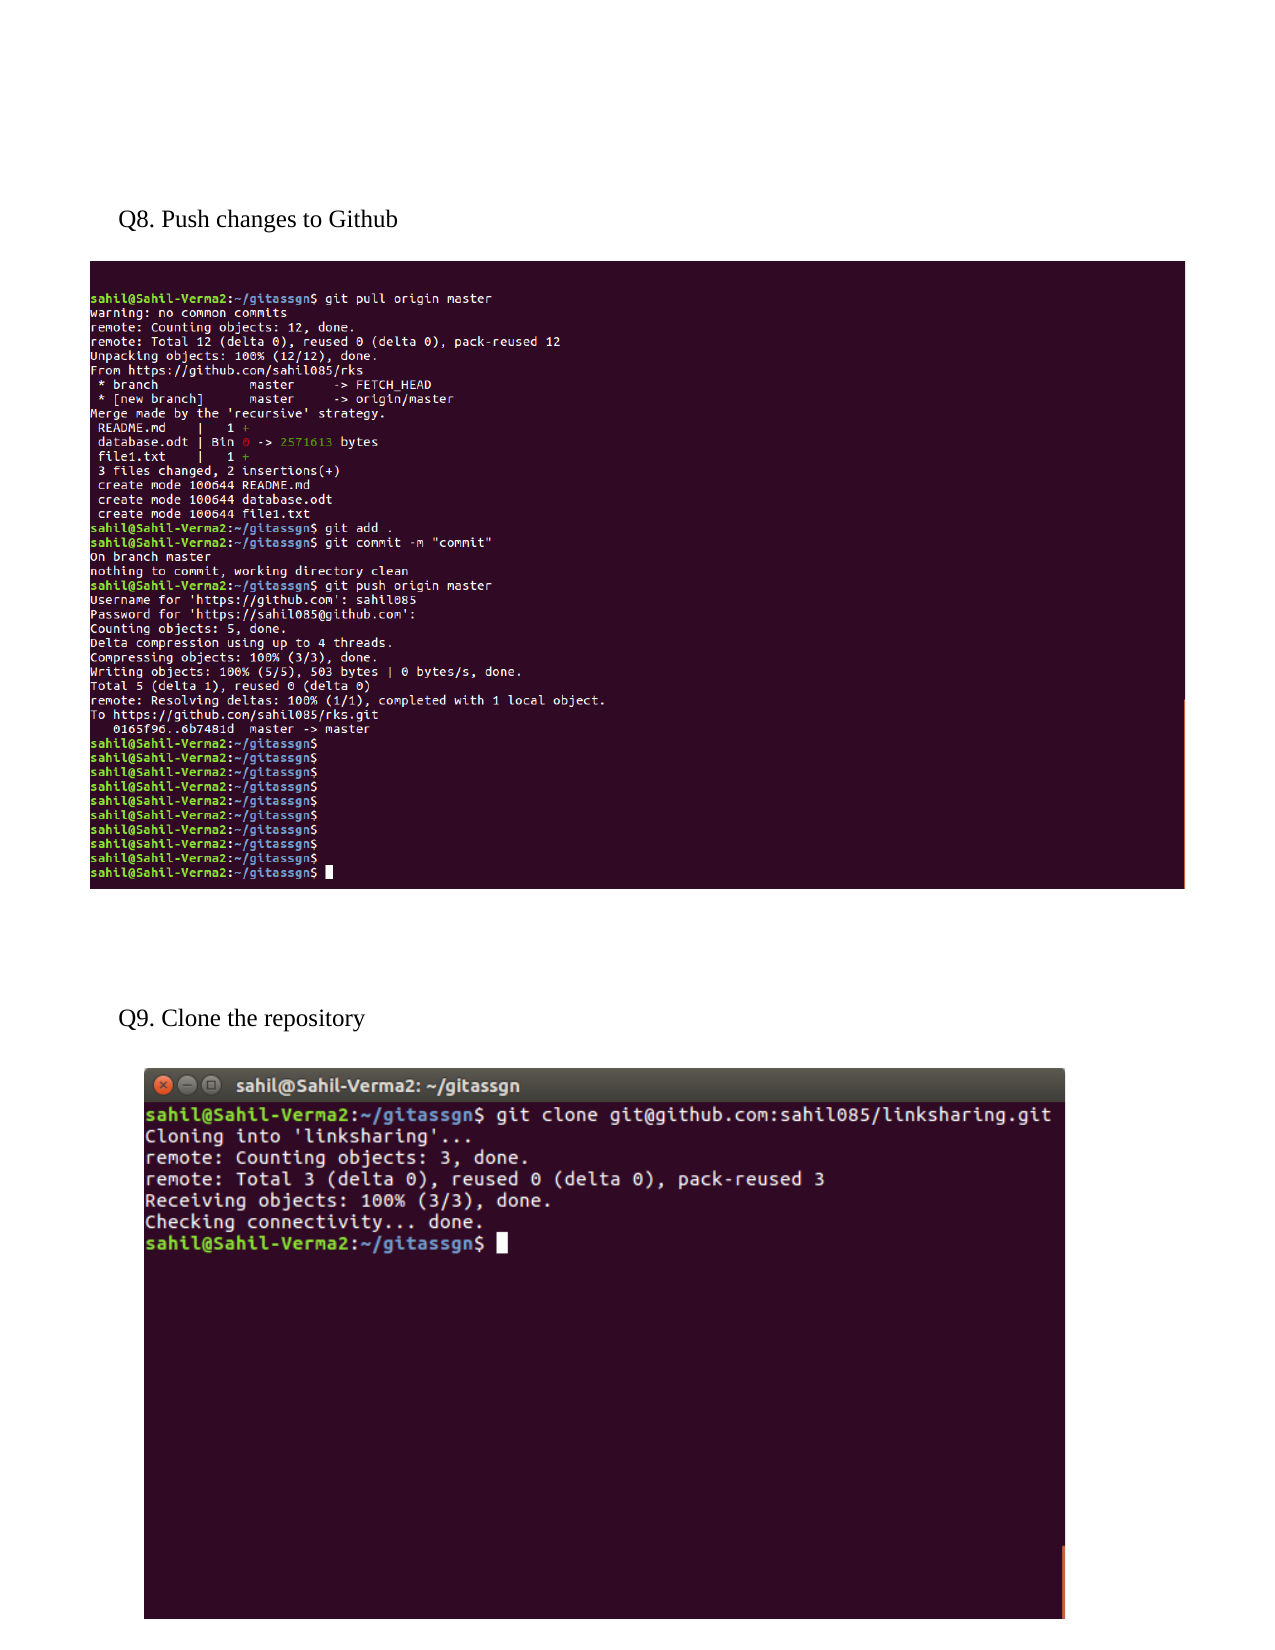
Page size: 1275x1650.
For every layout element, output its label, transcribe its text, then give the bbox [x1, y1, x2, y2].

picture [144, 1068, 1066, 1619]
picture [90, 261, 1186, 889]
text Q8. Push changes to Github [118, 204, 1157, 233]
text Q9. Clone the repository [118, 1003, 1157, 1032]
